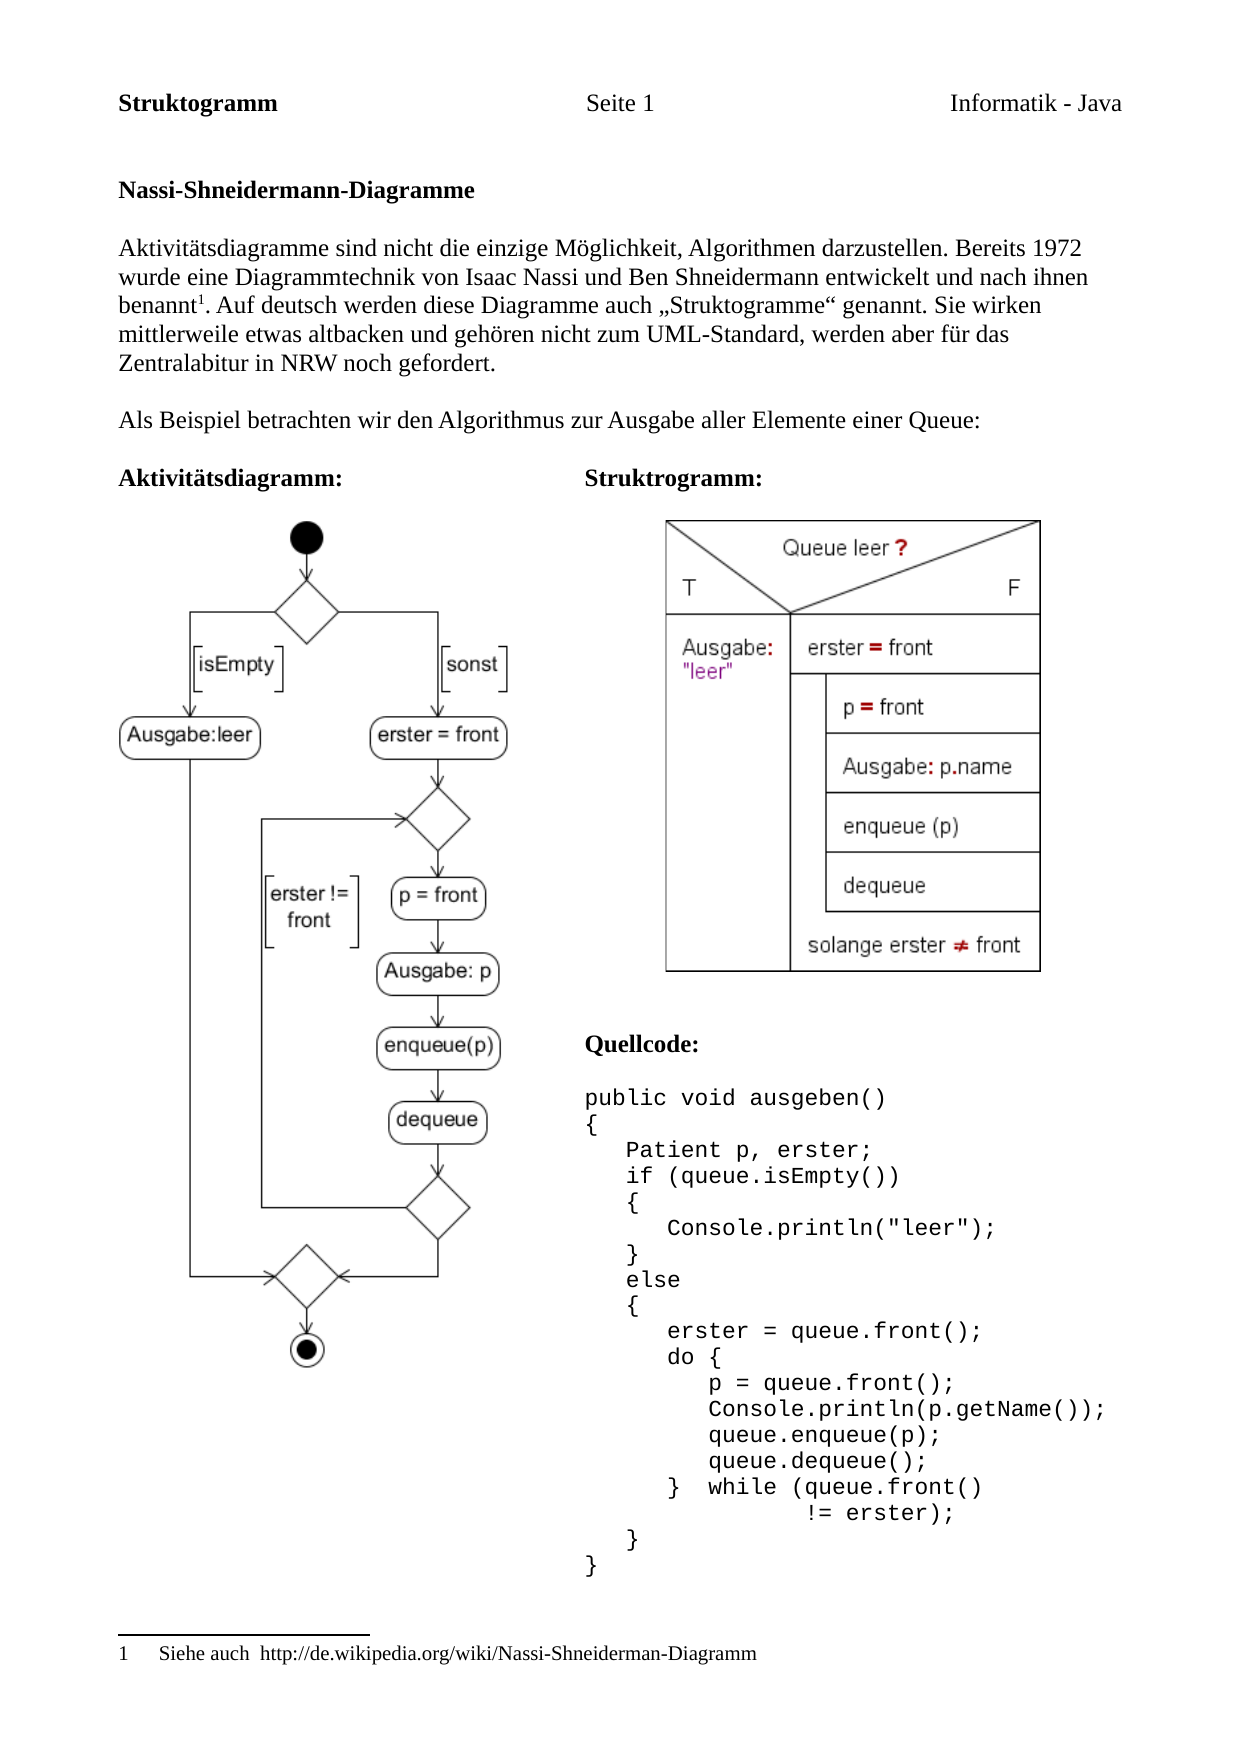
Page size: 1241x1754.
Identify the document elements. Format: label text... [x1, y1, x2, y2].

text Aktivitätsdiagramme sind nicht die einzige Möglichkeit, Algorithmen darzustellen. Bereits 1972 wurde eine Diagrammtechnik von Isaac Nassi und Ben Shneidermann entwickelt und nach ihnen benannt. Auf deutsch werden diese Diagramme auch „Struktogramme“ genannt. Sie wirken mittlerweile etwas altbacken und gehören nicht zum UML-Standard, werden aber für das Zentralabitur in NRW noch gefordert. [118, 233, 1122, 377]
picture [118, 520, 509, 1369]
picture [665, 520, 1041, 972]
table_header Struktrogramm: Quellcode: public void ausgeben() { Patient p, erster; if (queue.isEmpty()) { Console.println("leer"); } else { erster = queue.front(); do { p = queue.front(); Console.println(p.getName()); queue.enqueue(p); queue.dequeue(); } while (queue.front() != erster); } } [584, 463, 1122, 1579]
text Nassi-Shneidermann-Diagramme [118, 176, 1122, 204]
text Siehe auch http://de.wikipedia.org/wiki/Nassi-Shneiderman-Diagramm [118, 1641, 1122, 1665]
table_header Aktivitätsdiagramm: [118, 463, 584, 1579]
text Als Beispiel betrachten wir den Algorithmus zur Ausgabe aller Elemente einer Queue: [118, 406, 1122, 434]
